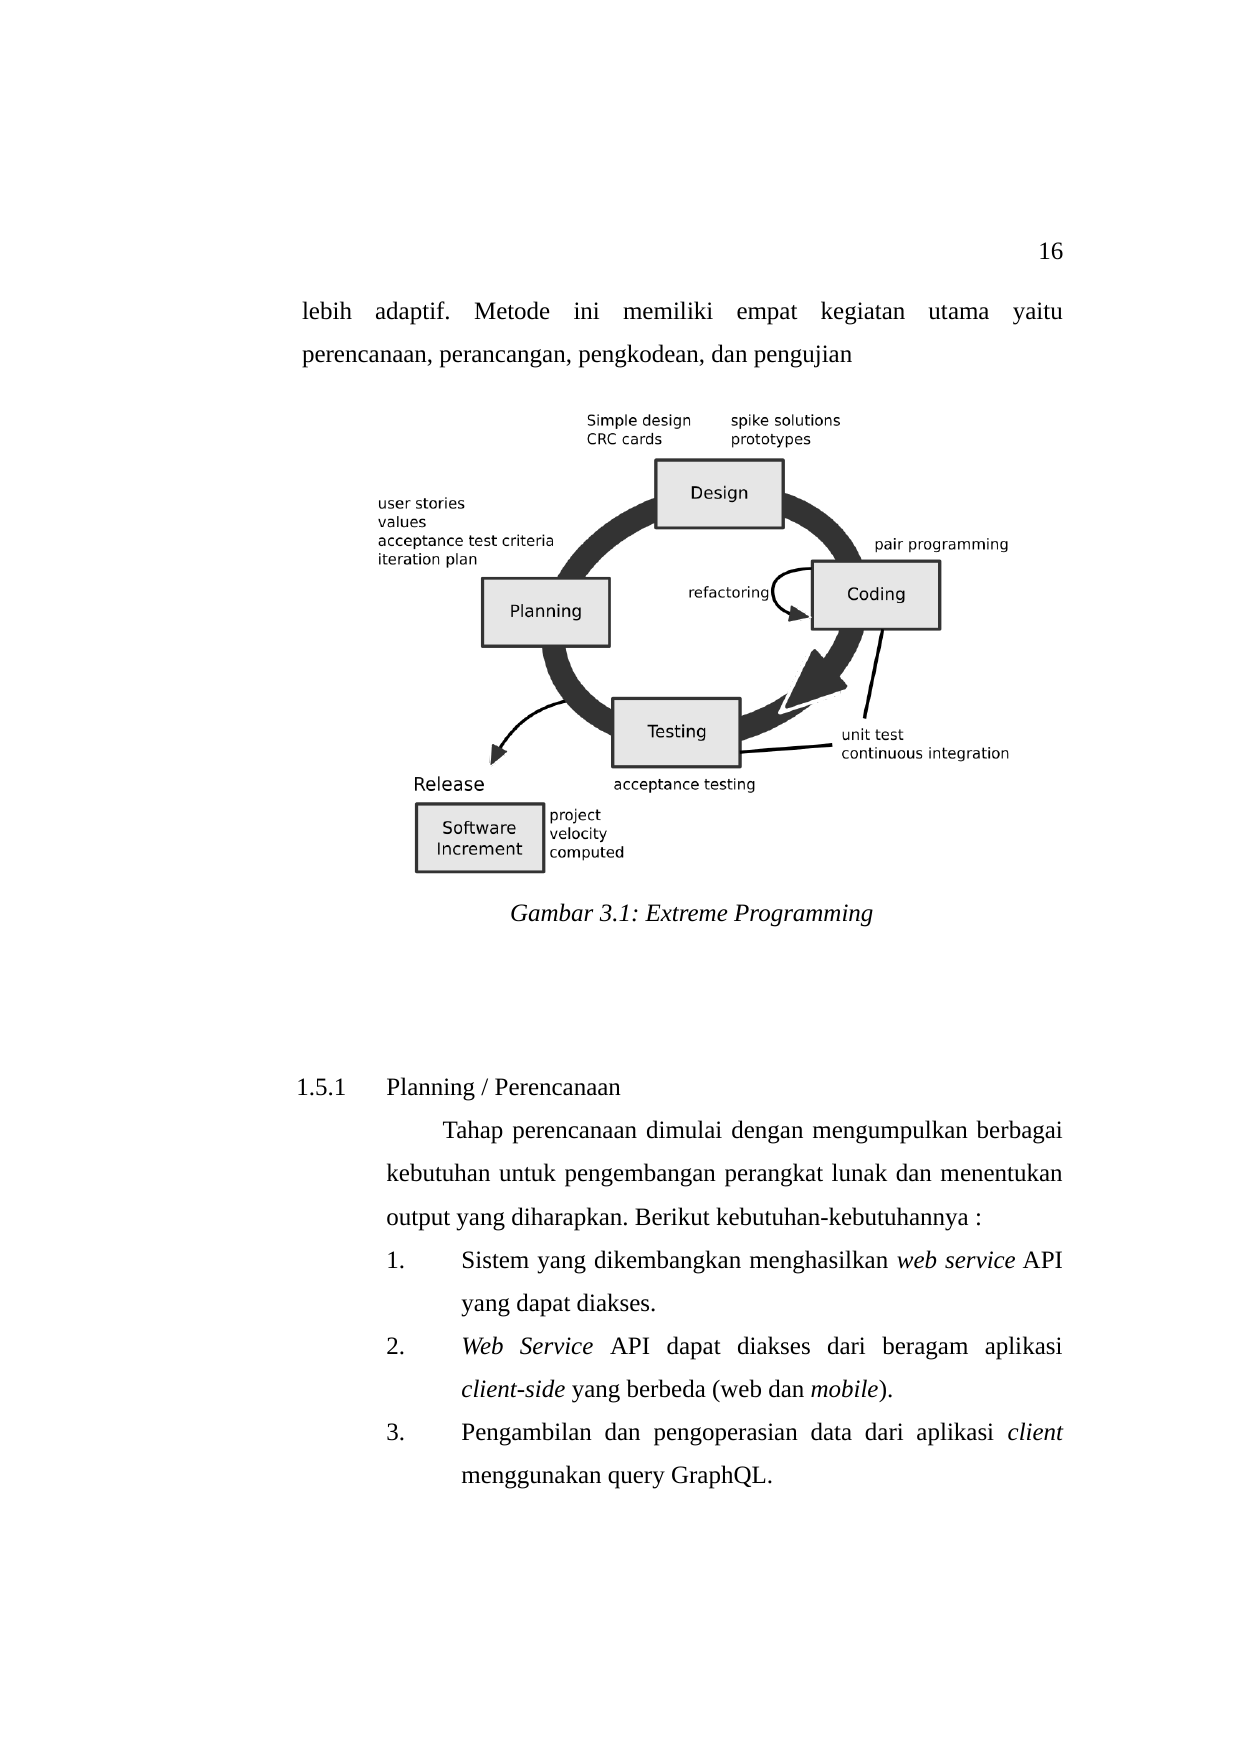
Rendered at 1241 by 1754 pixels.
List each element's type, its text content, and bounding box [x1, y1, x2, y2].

picture [358, 395, 1028, 893]
list Pengambilan dan pengoperasian data dari aplikasi client menggunakan query GraphQL. [386, 1417, 1063, 1489]
subtitle lebih adaptif. Metode ini memiliki empat kegiatan utama yaitu perencanaan, perancangan, pengkodean, dan pengujian [302, 296, 1063, 368]
text Tahap perencanaan dimulai dengan mengumpulkan berbagai kebutuhan untuk pengembangan perangkat lunak dan menentukan output yang diharapkan. Berikut kebutuhan-kebutuhannya : [386, 1115, 1063, 1230]
list Web Service API dapat diakses dari beragam aplikasi client-side yang berbeda (web dan mobile). [386, 1331, 1063, 1403]
text Gambar 3.1: Extreme Programming [358, 893, 1028, 927]
list Sistem yang dikembangkan menghasilkan web service API yang dapat diakses. [386, 1245, 1063, 1317]
subtitle Planning / Perencanaan [296, 1072, 1063, 1101]
